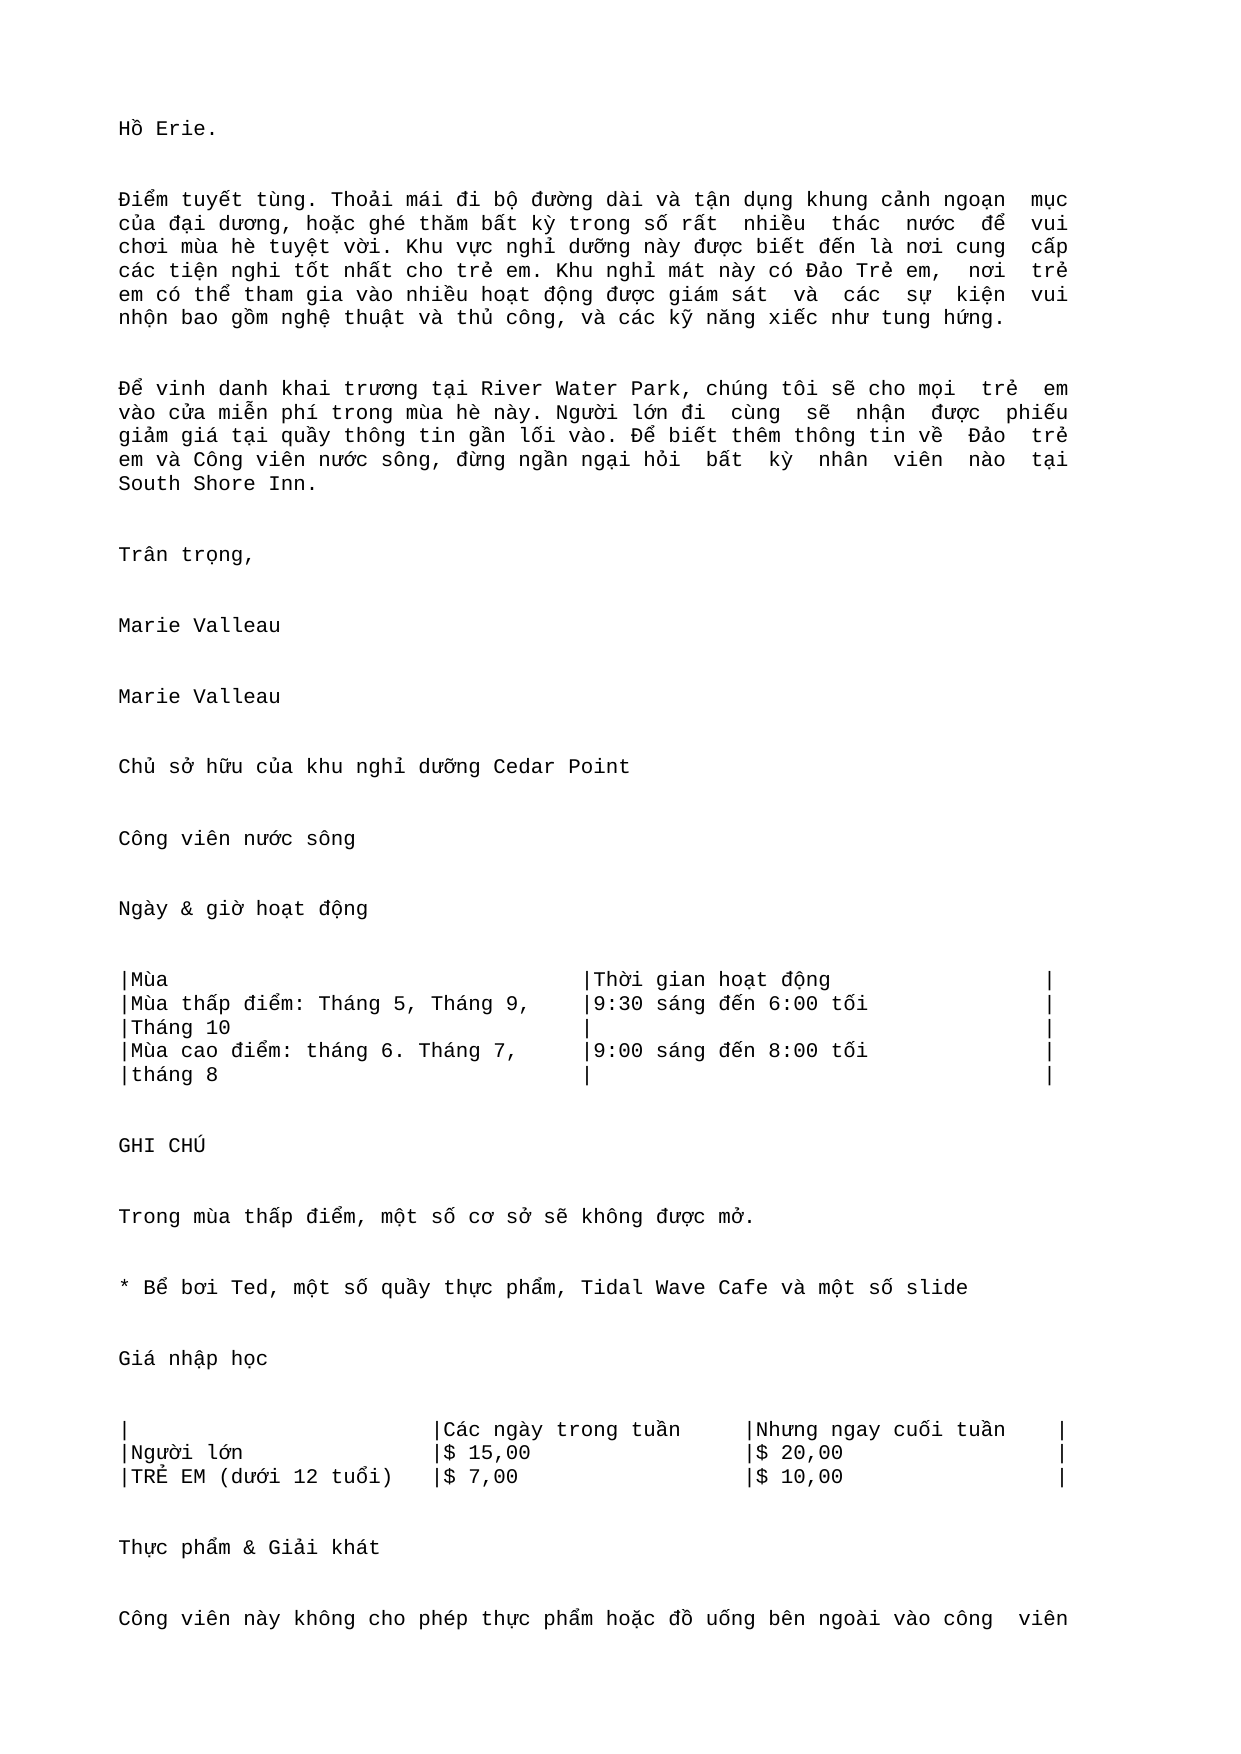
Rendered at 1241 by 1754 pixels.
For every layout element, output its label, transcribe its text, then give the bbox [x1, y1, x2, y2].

text |Mùa |Thời gian hoạt động | [118, 969, 1122, 993]
text |Người lớn |$ 15,00 |$ 20,00 | [118, 1442, 1122, 1466]
text |Mùa cao điểm: tháng 6. Tháng 7, |9:00 sáng đến 8:00 tối | [118, 1040, 1122, 1064]
text | |Các ngày trong tuần |Nhưng ngay cuối tuần | [118, 1419, 1122, 1442]
text em có thể tham gia vào nhiều hoạt động được giám sát và các sự kiện vui [118, 284, 1122, 307]
text vào cửa miễn phí trong mùa hè này. Người lớn đi cùng sẽ nhận được phiếu [118, 402, 1122, 426]
text |TRẺ EM (dưới 12 tuổi) |$ 7,00 |$ 10,00 | [118, 1466, 1122, 1489]
text Điểm tuyết tùng. Thoải mái đi bộ đường dài và tận dụng khung cảnh ngoạn mục [118, 189, 1122, 213]
text |Tháng 10 | | [118, 1017, 1122, 1040]
text Hồ Erie. [118, 118, 1122, 142]
text * Bể bơi Ted, một số quầy thực phẩm, Tidal Wave Cafe và một số slide [118, 1277, 1122, 1300]
text Thực phẩm & Giải khát [118, 1537, 1122, 1561]
text giảm giá tại quầy thông tin gần lối vào. Để biết thêm thông tin về Đảo trẻ [118, 426, 1122, 449]
text của đại dương, hoặc ghé thăm bất kỳ trong số rất nhiều thác nước để vui [118, 213, 1122, 236]
text em và Công viên nước sông, đừng ngần ngại hỏi bất kỳ nhân viên nào tại [118, 449, 1122, 473]
text Chủ sở hữu của khu nghỉ dưỡng Cedar Point [118, 757, 1122, 780]
text Công viên nước sông [118, 827, 1122, 851]
text Marie Valleau [118, 686, 1122, 709]
text Trân trọng, [118, 544, 1122, 567]
text Công viên này không cho phép thực phẩm hoặc đồ uống bên ngoài vào công viên [118, 1608, 1122, 1631]
text Ngày & giờ hoạt động [118, 898, 1122, 922]
text |Mùa thấp điểm: Tháng 5, Tháng 9, |9:30 sáng đến 6:00 tối | [118, 993, 1122, 1017]
text nhộn bao gồm nghệ thuật và thủ công, và các kỹ năng xiếc như tung hứng. [118, 307, 1122, 331]
text Giá nhập học [118, 1348, 1122, 1371]
text GHI CHÚ [118, 1135, 1122, 1158]
text South Shore Inn. [118, 473, 1122, 496]
text các tiện nghi tốt nhất cho trẻ em. Khu nghỉ mát này có Đảo Trẻ em, nơi trẻ [118, 260, 1122, 284]
text Để vinh danh khai trương tại River Water Park, chúng tôi sẽ cho mọi trẻ em [118, 378, 1122, 402]
text chơi mùa hè tuyệt vời. Khu vực nghỉ dưỡng này được biết đến là nơi cung cấp [118, 236, 1122, 260]
text |tháng 8 | | [118, 1064, 1122, 1088]
text Trong mùa thấp điểm, một số cơ sở sẽ không được mở. [118, 1206, 1122, 1229]
text Marie Valleau [118, 615, 1122, 638]
